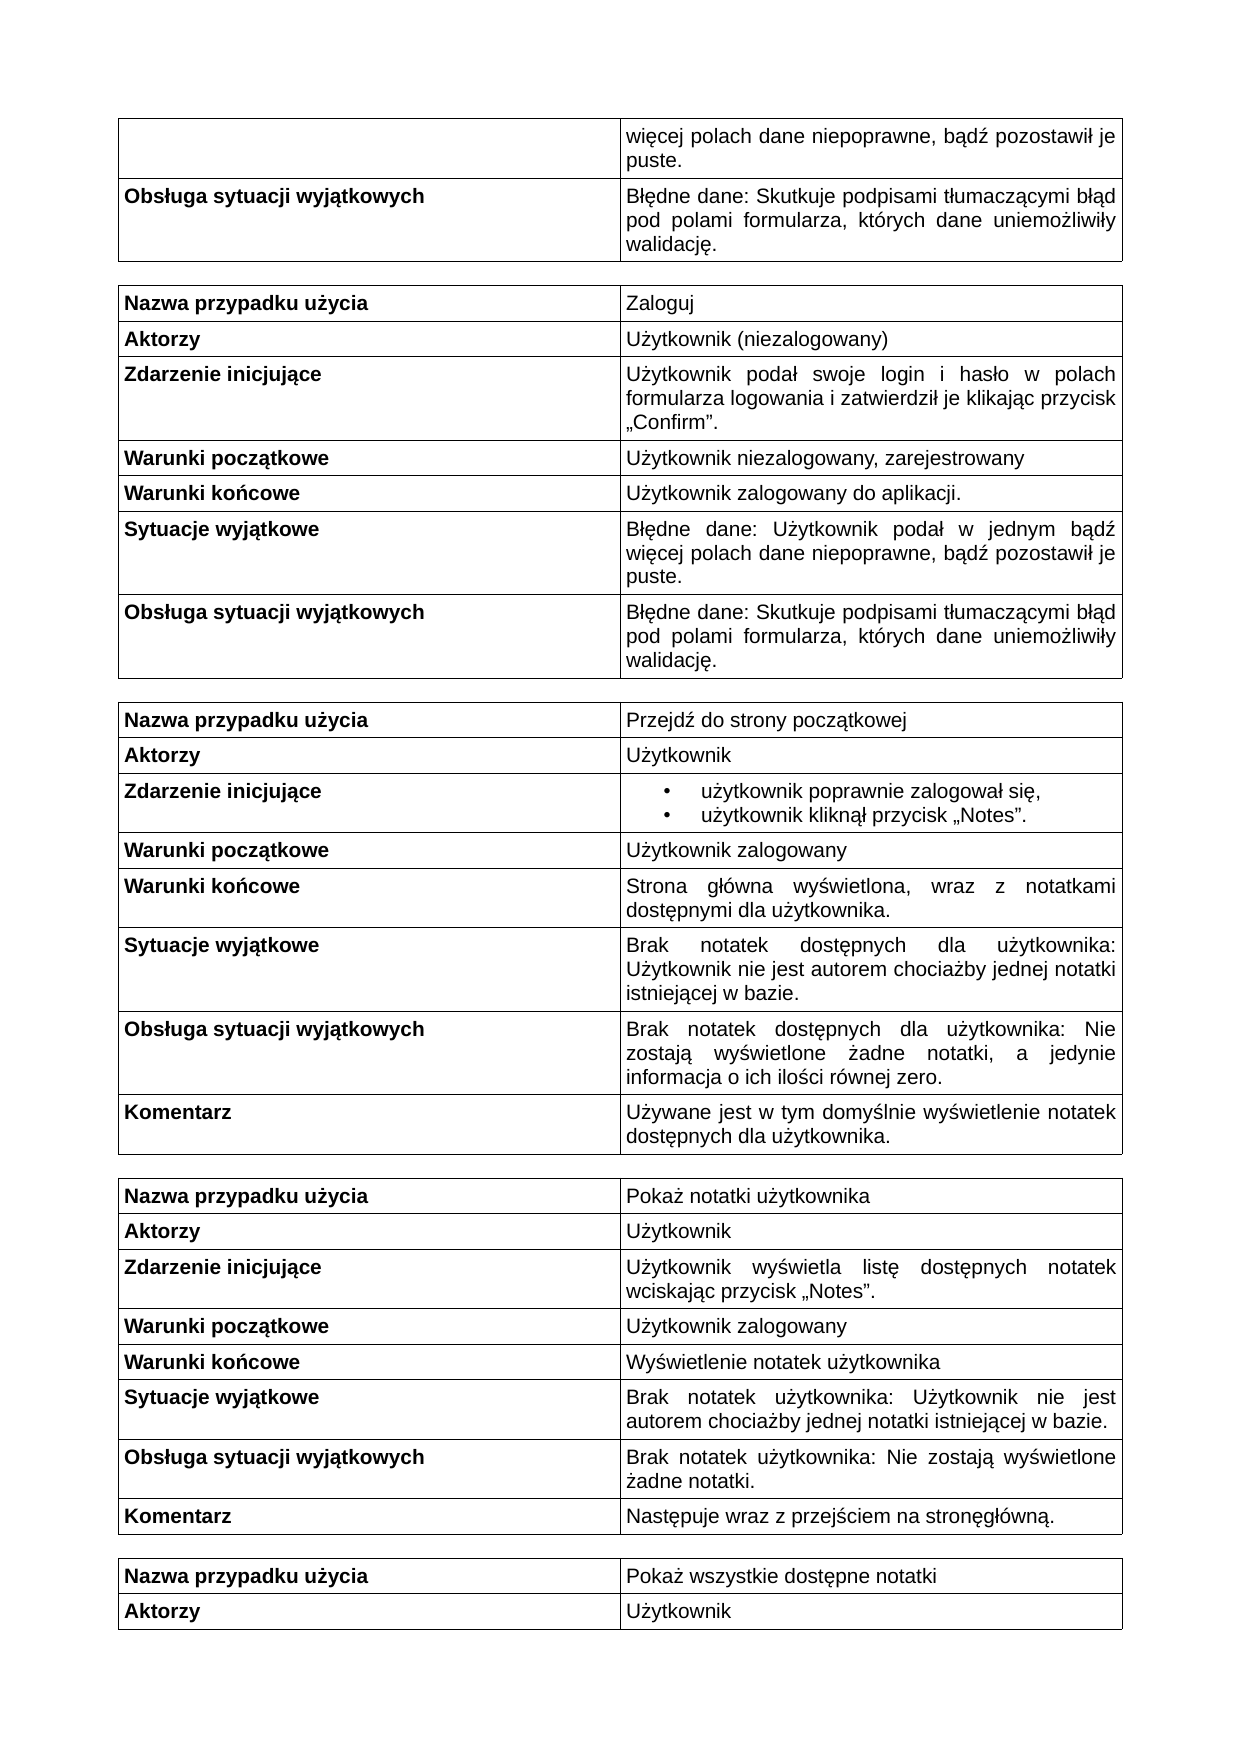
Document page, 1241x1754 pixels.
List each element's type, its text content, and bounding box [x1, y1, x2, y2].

table_cell Sytuacje wyjątkowe [119, 928, 620, 1011]
table_cell Brak notatek dostępnych dla użytkownika: Użytkownik nie jest autorem chociażby jednej notatki istniejącej w bazie. [621, 928, 1122, 1011]
table_cell Warunki początkowe [119, 441, 620, 475]
table_cell Użytkownik [621, 1594, 1122, 1629]
table_cell Błędne dane: Użytkownik podał w jednym bądź więcej polach dane niepoprawne, bądź pozostawił je puste. [621, 512, 1122, 594]
table_cell Następuje wraz z przejściem na stronęgłówną. [621, 1499, 1122, 1534]
table_cell Błędne dane: Skutkuje podpisami tłumaczącymi błąd pod polami formularza, których dane uniemożliwiły walidację. [621, 595, 1122, 677]
table_cell Brak notatek użytkownika: Użytkownik nie jest autorem chociażby jednej notatki istniejącej w bazie. [621, 1380, 1122, 1439]
table_header Pokaż notatki użytkownika [621, 1179, 1122, 1213]
table_cell Warunki końcowe [119, 869, 620, 927]
table_cell Sytuacje wyjątkowe [119, 1380, 620, 1439]
table_cell Użytkownik zalogowany do aplikacji. [621, 476, 1122, 511]
table_cell Aktorzy [119, 1594, 620, 1629]
table_cell Obsługa sytuacji wyjątkowych [119, 595, 620, 677]
table_cell Warunki początkowe [119, 1309, 620, 1344]
table_cell Użytkownik wyświetla listę dostępnych notatek wciskając przycisk „Notes”. [621, 1250, 1122, 1308]
table_cell Obsługa sytuacji wyjątkowych [119, 179, 620, 261]
table_cell użytkownik poprawnie zalogował się, użytkownik kliknął przycisk „Notes”. [621, 774, 1122, 832]
table_cell Użytkownik [621, 738, 1122, 773]
table_cell Aktorzy [119, 322, 620, 356]
table_cell Strona główna wyświetlona, wraz z notatkami dostępnymi dla użytkownika. [621, 869, 1122, 927]
table_cell Komentarz [119, 1499, 620, 1534]
table_cell [119, 119, 620, 178]
table_cell Błędne dane: Skutkuje podpisami tłumaczącymi błąd pod polami formularza, których dane uniemożliwiły walidację. [621, 179, 1122, 261]
table_cell Brak notatek dostępnych dla użytkownika: Nie zostają wyświetlone żadne notatki, a jedynie informacja o ich ilości równej zero. [621, 1012, 1122, 1094]
table_cell Używane jest w tym domyślnie wyświetlenie notatek dostępnych dla użytkownika. [621, 1095, 1122, 1154]
table_cell Obsługa sytuacji wyjątkowych [119, 1012, 620, 1094]
table_header Nazwa przypadku użycia [119, 1559, 620, 1593]
table_header Zaloguj [621, 286, 1122, 321]
table_header Przejdź do strony początkowej [621, 703, 1122, 737]
table_cell Użytkownik [621, 1214, 1122, 1249]
table_cell Aktorzy [119, 738, 620, 773]
table_cell Warunki końcowe [119, 476, 620, 511]
table_cell Warunki początkowe [119, 833, 620, 868]
table_cell Obsługa sytuacji wyjątkowych [119, 1440, 620, 1498]
table_cell Zdarzenie inicjujące [119, 357, 620, 439]
table_cell Użytkownik (niezalogowany) [621, 322, 1122, 356]
table_header Nazwa przypadku użycia [119, 286, 620, 321]
table_cell Komentarz [119, 1095, 620, 1154]
table_cell Zdarzenie inicjujące [119, 774, 620, 832]
table_cell Warunki końcowe [119, 1345, 620, 1379]
table_header Nazwa przypadku użycia [119, 1179, 620, 1213]
table_cell Użytkownik niezalogowany, zarejestrowany [621, 441, 1122, 475]
table_cell Sytuacje wyjątkowe [119, 512, 620, 594]
table_cell Użytkownik zalogowany [621, 1309, 1122, 1344]
table_cell Zdarzenie inicjujące [119, 1250, 620, 1308]
table_cell Brak notatek użytkownika: Nie zostają wyświetlone żadne notatki. [621, 1440, 1122, 1498]
table_header Nazwa przypadku użycia [119, 703, 620, 737]
table_cell więcej polach dane niepoprawne, bądź pozostawił je puste. [621, 119, 1122, 178]
table_cell Użytkownik podał swoje login i hasło w polach formularza logowania i zatwierdził je klikając przycisk „Confirm”. [621, 357, 1122, 439]
table_cell Wyświetlenie notatek użytkownika [621, 1345, 1122, 1379]
table_cell Użytkownik zalogowany [621, 833, 1122, 868]
table_header Pokaż wszystkie dostępne notatki [621, 1559, 1122, 1593]
table_cell Aktorzy [119, 1214, 620, 1249]
